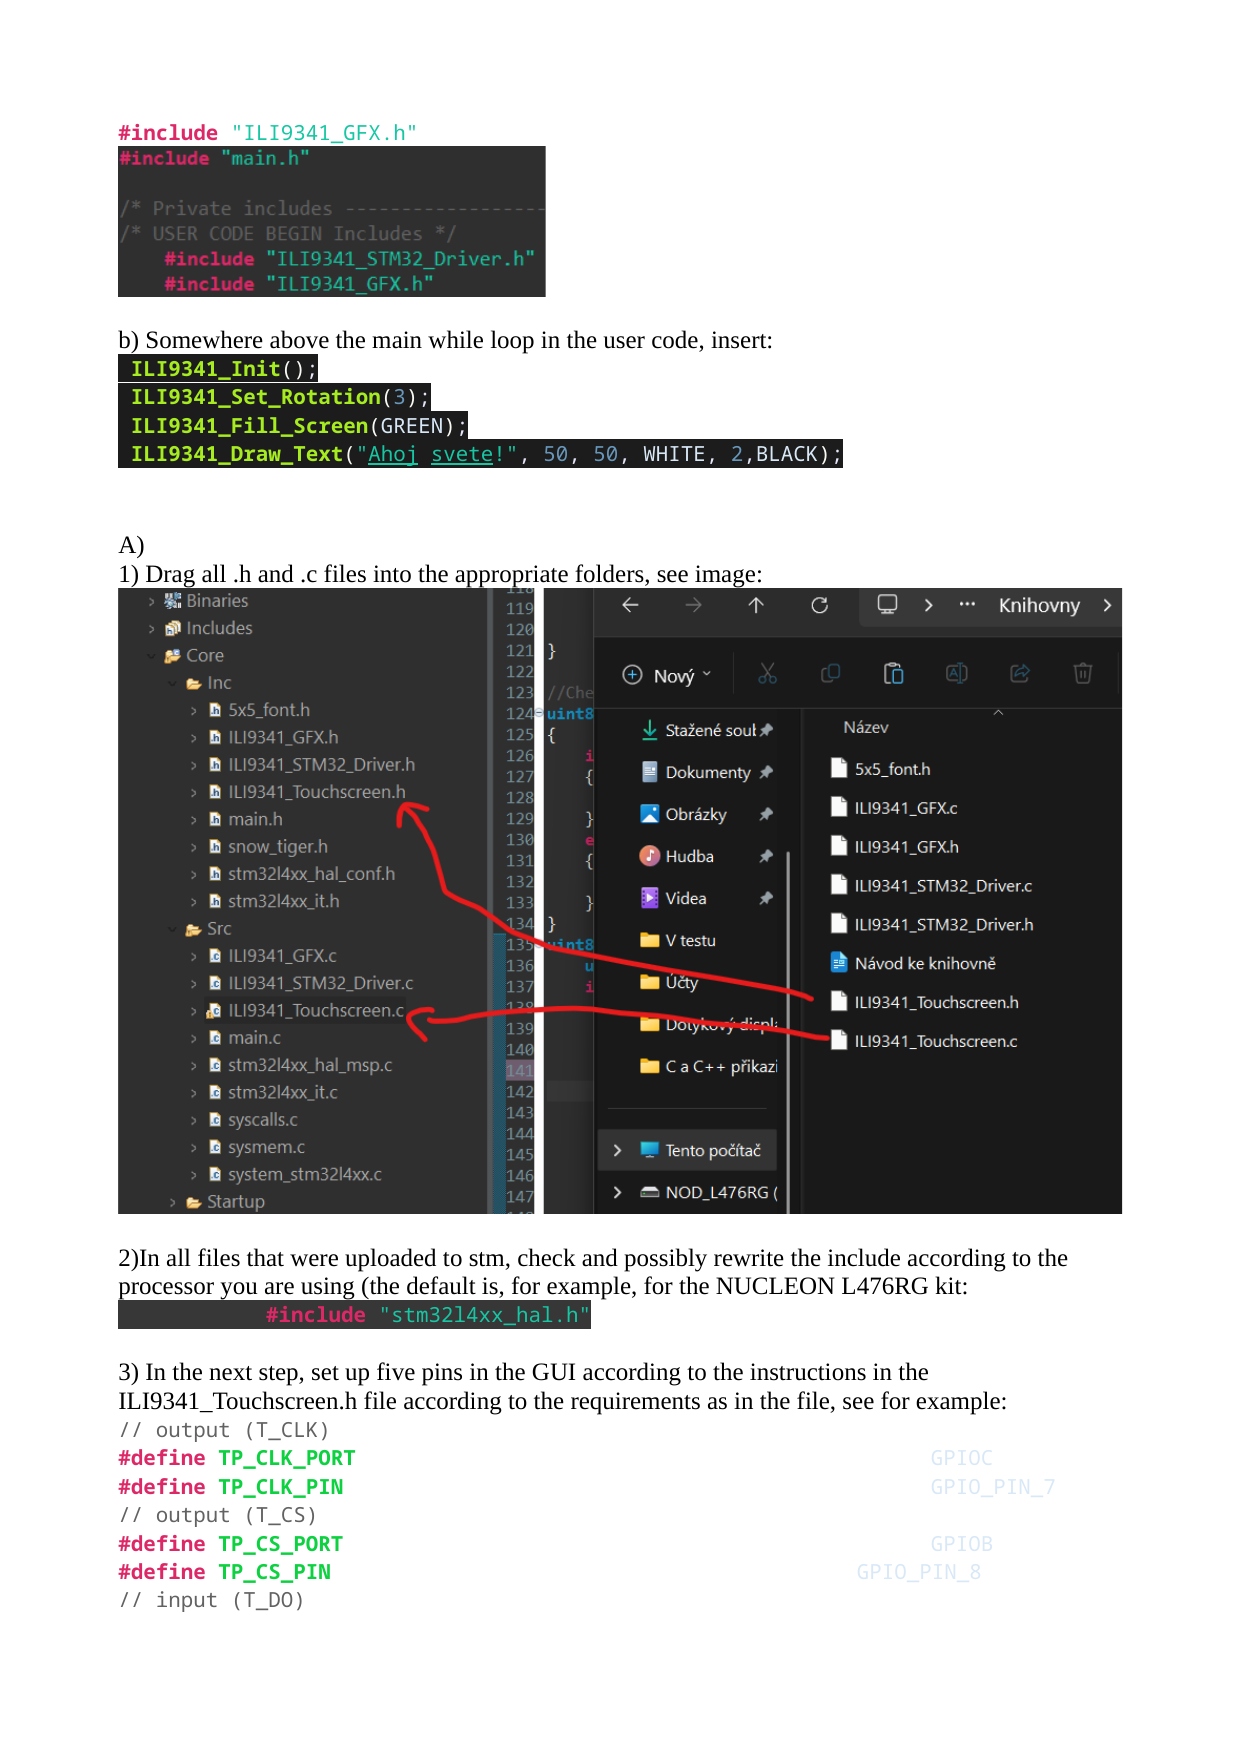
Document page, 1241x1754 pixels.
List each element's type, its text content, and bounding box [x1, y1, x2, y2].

text #define TP_CLK_PORT GPIOC [118, 1443, 1122, 1472]
text 2)In all files that were uploaded to stm, check and possibly rewrite the include according to the processor you are using (the default is, for example, for the NUCLEON L476RG kit: [118, 1243, 1122, 1300]
picture [118, 588, 1123, 1214]
picture [118, 146, 546, 297]
text #define TP_CS_PORT GPIOB [118, 1529, 1122, 1557]
text ILI9341_Init(); [118, 354, 1122, 382]
text // input (T_DO) [118, 1586, 1122, 1614]
text ILI9341_Fill_Screen(GREEN); [118, 411, 1122, 439]
text #include "ILI9341_GFX.h" [118, 118, 1122, 147]
text 3) In the next step, set up five pins in the GUI according to the instructions in the ILI9341_Touchscreen.h file according to the requirements as in the file, see for example: [118, 1357, 1122, 1415]
text #define TP_CLK_PIN GPIO_PIN_7 [118, 1472, 1122, 1500]
text 1) Drag all .h and .c files into the appropriate folders, see image: [118, 559, 1122, 588]
text A) [118, 531, 1122, 559]
text #define TP_CS_PIN GPIO_PIN_8 [118, 1557, 1122, 1586]
text #include "stm32l4xx_hal.h" [118, 1300, 1122, 1329]
text // output (T_CLK) [118, 1415, 1122, 1443]
text ILI9341_Set_Rotation(3); [118, 382, 1122, 411]
text // output (T_CS) [118, 1500, 1122, 1529]
text ILI9341_Draw_Text("Ahoj svete!", 50, 50, WHITE, 2,BLACK); [118, 439, 1122, 468]
text b) Somewhere above the main while loop in the user code, insert: [118, 325, 1122, 354]
